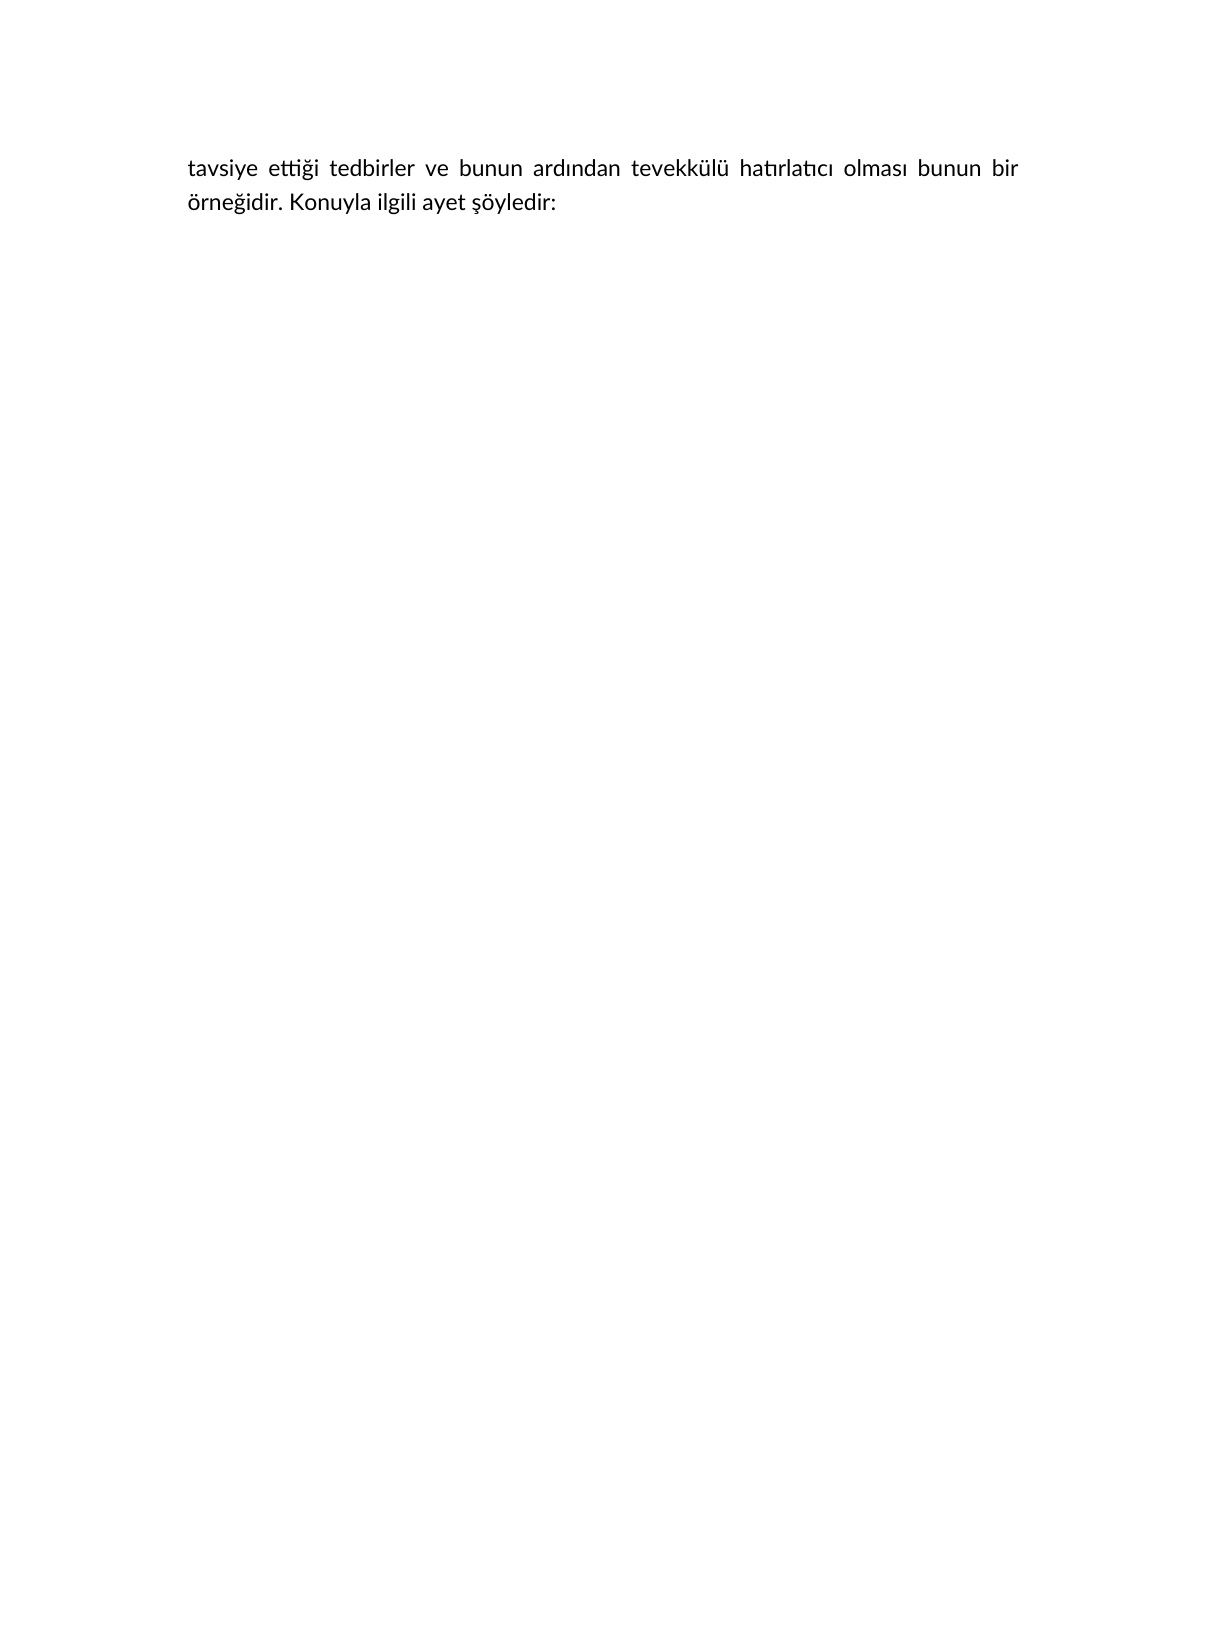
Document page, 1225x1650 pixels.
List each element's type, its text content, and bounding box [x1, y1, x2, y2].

text tavsiye ettiği tedbirler ve bunun ardından tevekkülü hatırlatıcı olması bunun bir örneğidir. Konuyla ilgili ayet şöyledir: [187, 150, 1020, 217]
